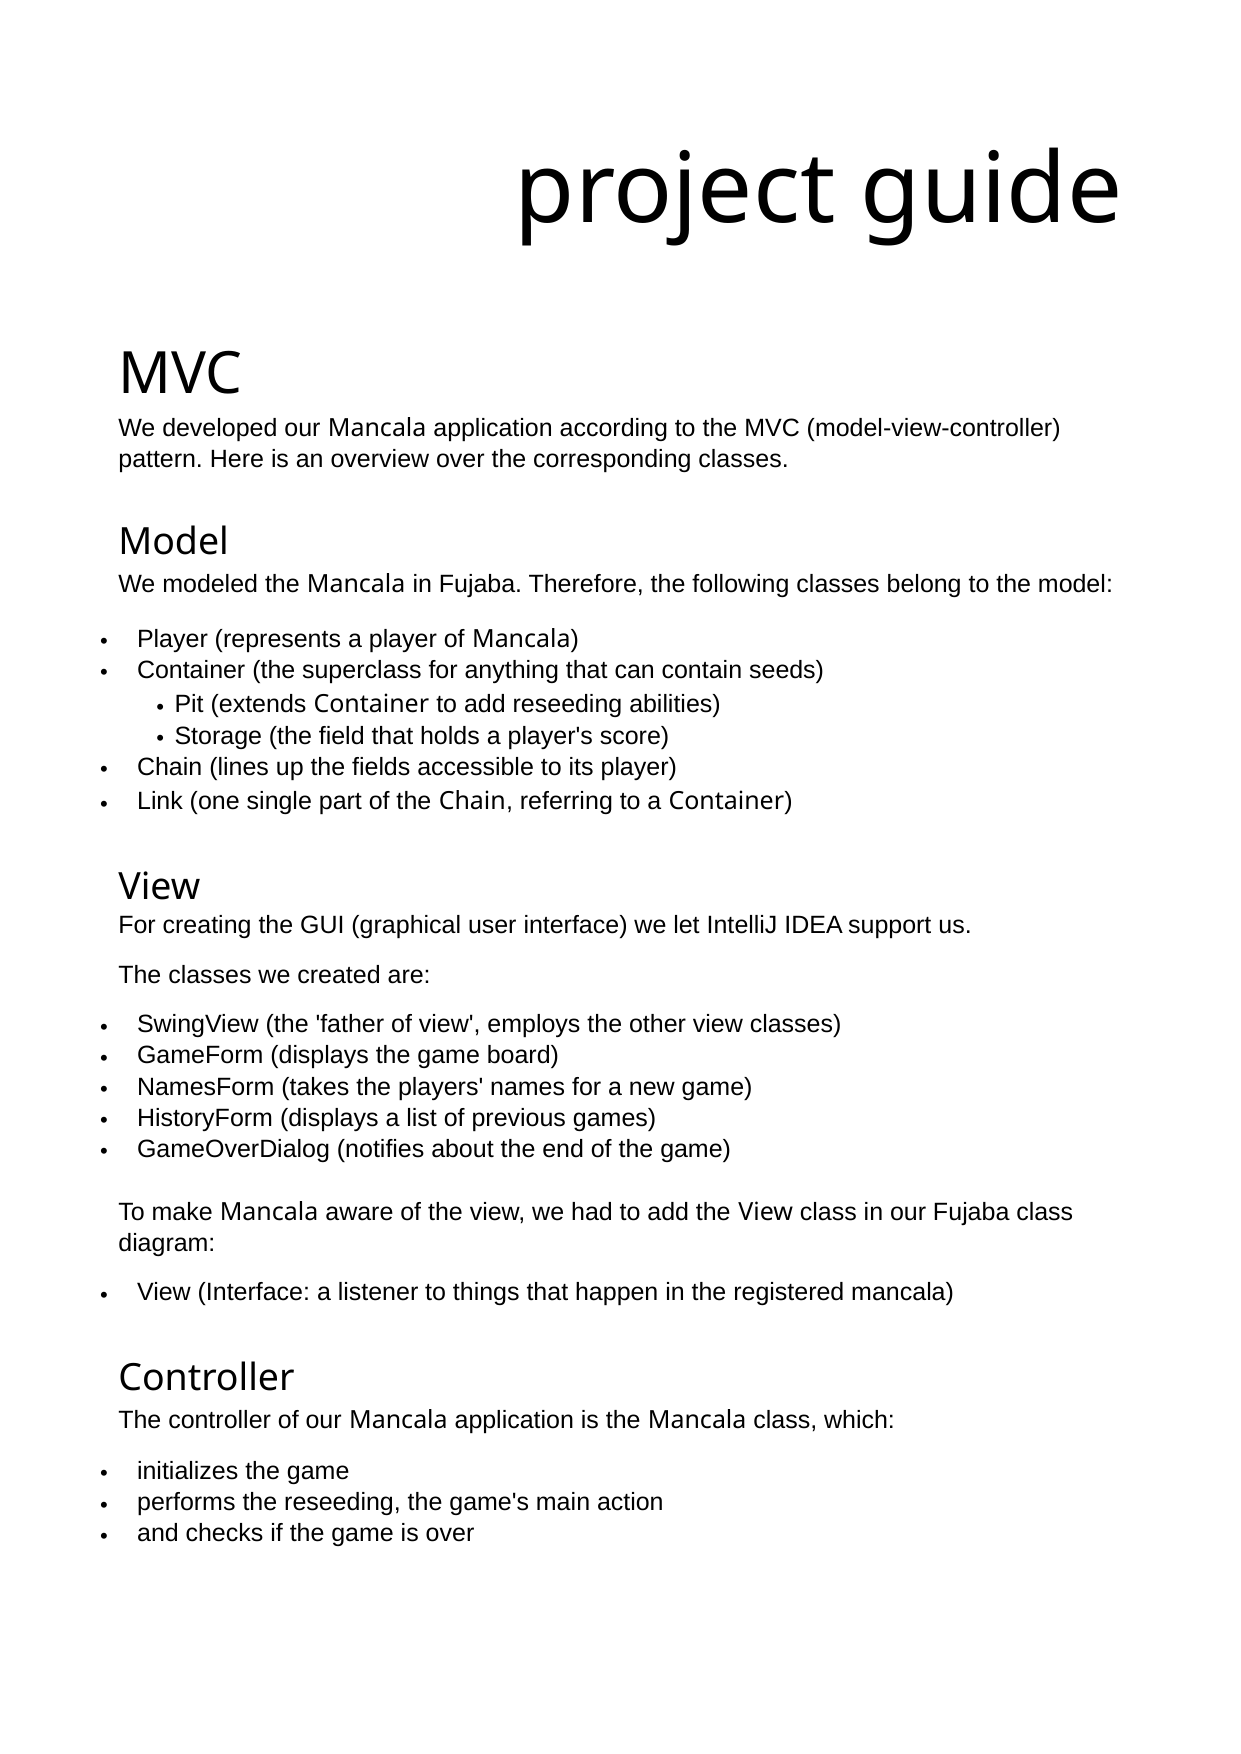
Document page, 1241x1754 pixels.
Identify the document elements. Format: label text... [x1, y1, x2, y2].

list View (Interface: a listener to things that happen in the registered mancala) [99, 1277, 1122, 1308]
list Container (the superclass for anything that can contain seeds) [99, 655, 1122, 686]
list NamesForm (takes the players' names for a new game) [99, 1072, 1122, 1103]
list and checks if the game is over [99, 1518, 1122, 1549]
text For creating the GUI (graphical user interface) we let IntelliJ IDEA support us. [118, 910, 1122, 939]
subtitle View [118, 859, 1122, 910]
text We modeled the Mancala in Fujaba. Therefore, the following classes belong to the model: [118, 566, 1122, 600]
list Player (represents a player of Mancala) [99, 621, 1122, 655]
list SwingView (the 'father of view', employs the other view classes) [99, 1009, 1122, 1040]
list initializes the game [99, 1456, 1122, 1487]
list performs the reseeding, the game's main action [99, 1487, 1122, 1518]
list HistoryForm (displays a list of previous games) [99, 1103, 1122, 1134]
list Link (one single part of the Chain, referring to a Container) [99, 783, 1122, 817]
list Chain (lines up the fields accessible to its player) [99, 752, 1122, 783]
list GameForm (displays the game board) [99, 1040, 1122, 1072]
title MVC [118, 331, 1122, 410]
text We developed our Mancala application according to the MVC (model-view-controller) pattern. Here is an overview over the corresponding classes. [118, 410, 1122, 473]
title project guide [118, 118, 1122, 251]
list Storage (the field that holds a player's score) [156, 721, 1122, 752]
subtitle Model [118, 514, 1122, 566]
text The controller of our Mancala application is the Mancala class, which: [118, 1401, 1122, 1435]
subtitle Controller [118, 1350, 1122, 1401]
list GameOverDialog (notifies about the end of the game) [99, 1134, 1122, 1165]
text The classes we created are: [118, 960, 1122, 988]
text To make Mancala aware of the view, we had to add the View class in our Fujaba class diagram: [118, 1194, 1122, 1257]
list Pit (extends Container to add reseeding abilities) [156, 686, 1122, 721]
